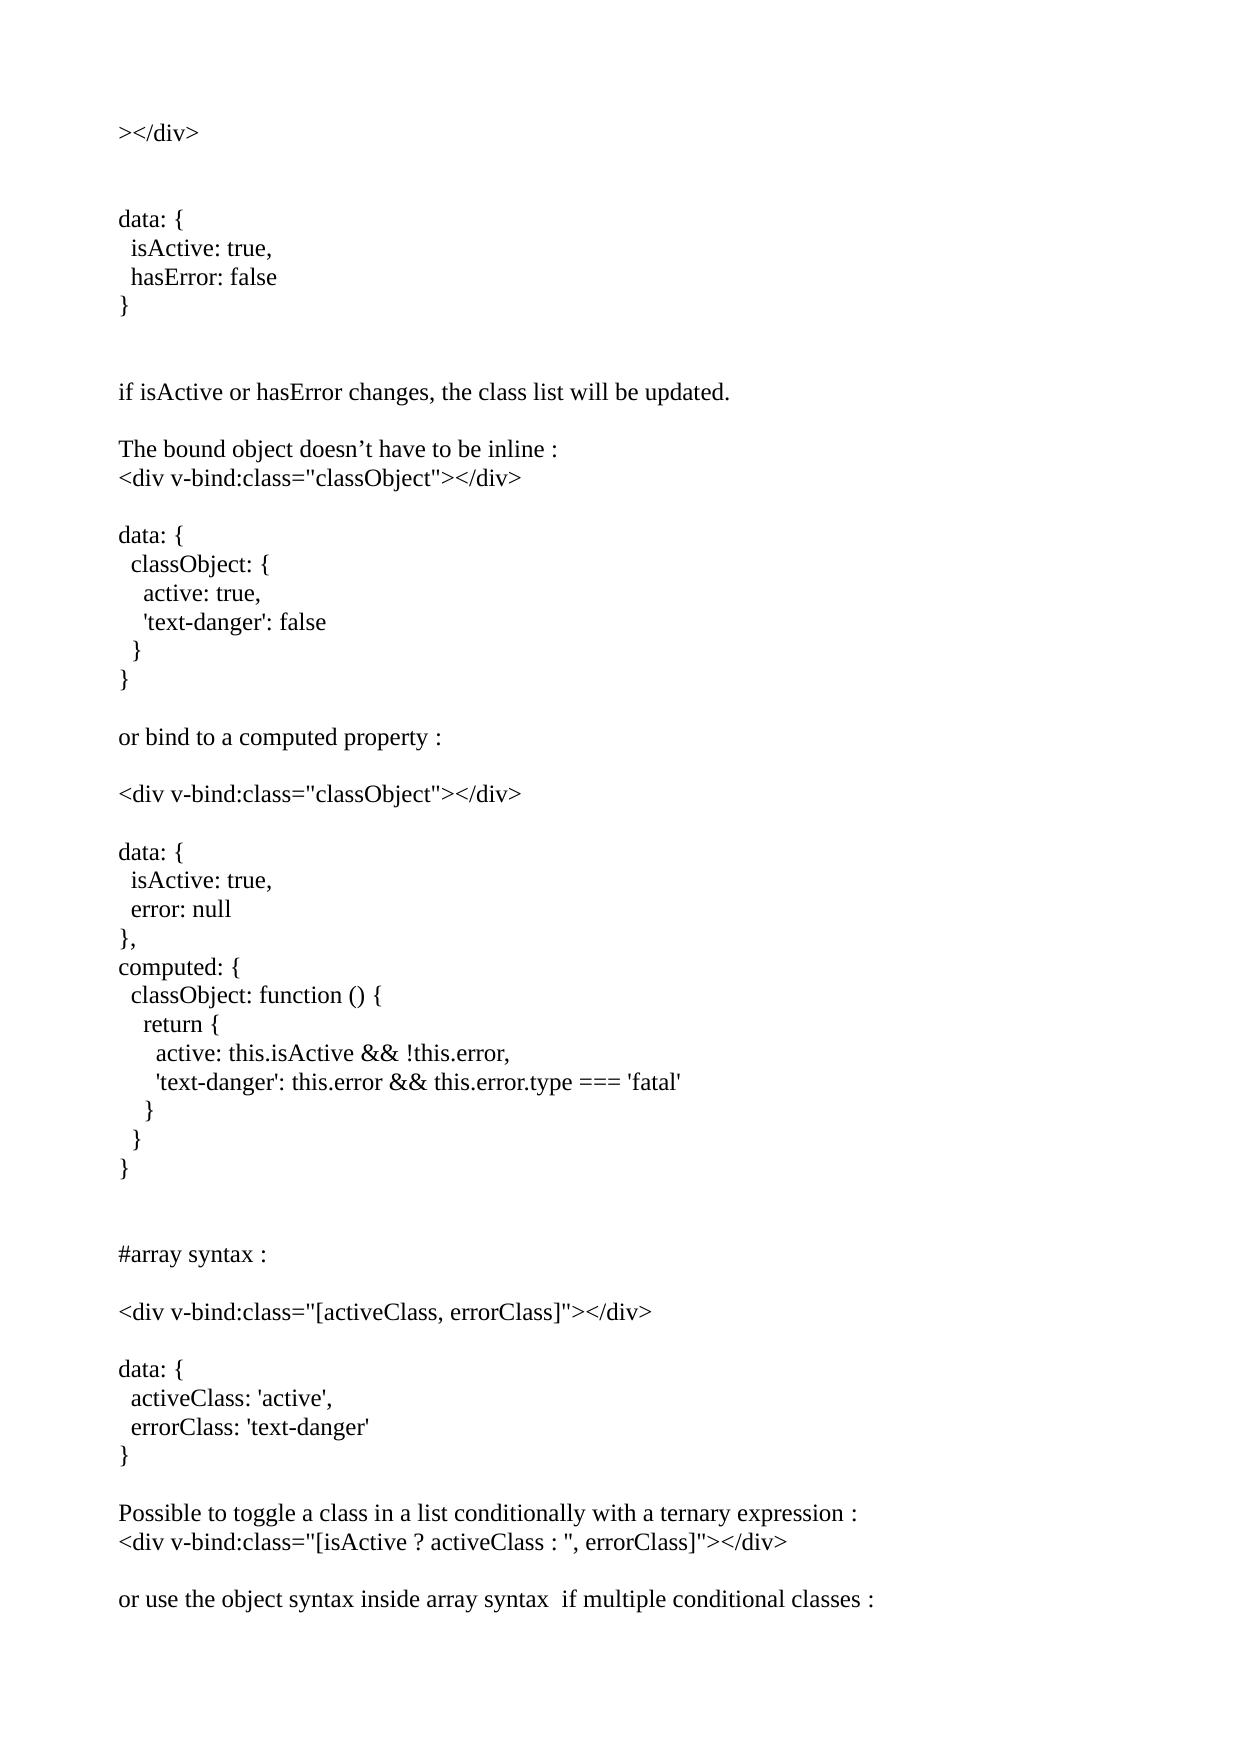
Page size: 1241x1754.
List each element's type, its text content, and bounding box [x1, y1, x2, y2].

text } [118, 1124, 1122, 1153]
text active: true, [118, 578, 1122, 607]
text error: null [118, 894, 1122, 923]
text activeClass: 'active', [118, 1383, 1122, 1412]
text isActive: true, [118, 866, 1122, 894]
text } [118, 636, 1122, 664]
text ></div> [118, 118, 1122, 147]
text } [118, 291, 1122, 319]
text classObject: { [118, 549, 1122, 578]
text isActive: true, [118, 233, 1122, 262]
text data: { [118, 521, 1122, 549]
text data: { [118, 837, 1122, 866]
text } [118, 1153, 1122, 1182]
text return { [118, 1009, 1122, 1038]
text } [118, 1096, 1122, 1124]
text if isActive or hasError changes, the class list will be updated. [118, 377, 1122, 406]
text }, [118, 923, 1122, 952]
text hasError: false [118, 262, 1122, 291]
text 'text-danger': this.error && this.error.type === 'fatal' [118, 1067, 1122, 1096]
text or bind to a computed property : [118, 722, 1122, 751]
text classObject: function () { [118, 981, 1122, 1009]
text data: { [118, 1354, 1122, 1383]
text <div v-bind:class="classObject"></div> [118, 463, 1122, 492]
text Possible to toggle a class in a list conditionally with a ternary expression : [118, 1498, 1122, 1527]
text or use the object syntax inside array syntax if multiple conditional classes : [118, 1584, 1122, 1613]
text errorClass: 'text-danger' [118, 1412, 1122, 1441]
text <div v-bind:class="[isActive ? activeClass : '', errorClass]"></div> [118, 1527, 1122, 1556]
text <div v-bind:class="classObject"></div> [118, 779, 1122, 808]
text 'text-danger': false [118, 607, 1122, 636]
text } [118, 664, 1122, 693]
text #array syntax : [118, 1239, 1122, 1268]
text The bound object doesn’t have to be inline : [118, 434, 1122, 463]
text active: this.isActive && !this.error, [118, 1038, 1122, 1067]
text data: { [118, 204, 1122, 233]
text } [118, 1441, 1122, 1469]
text <div v-bind:class="[activeClass, errorClass]"></div> [118, 1297, 1122, 1326]
text computed: { [118, 952, 1122, 981]
